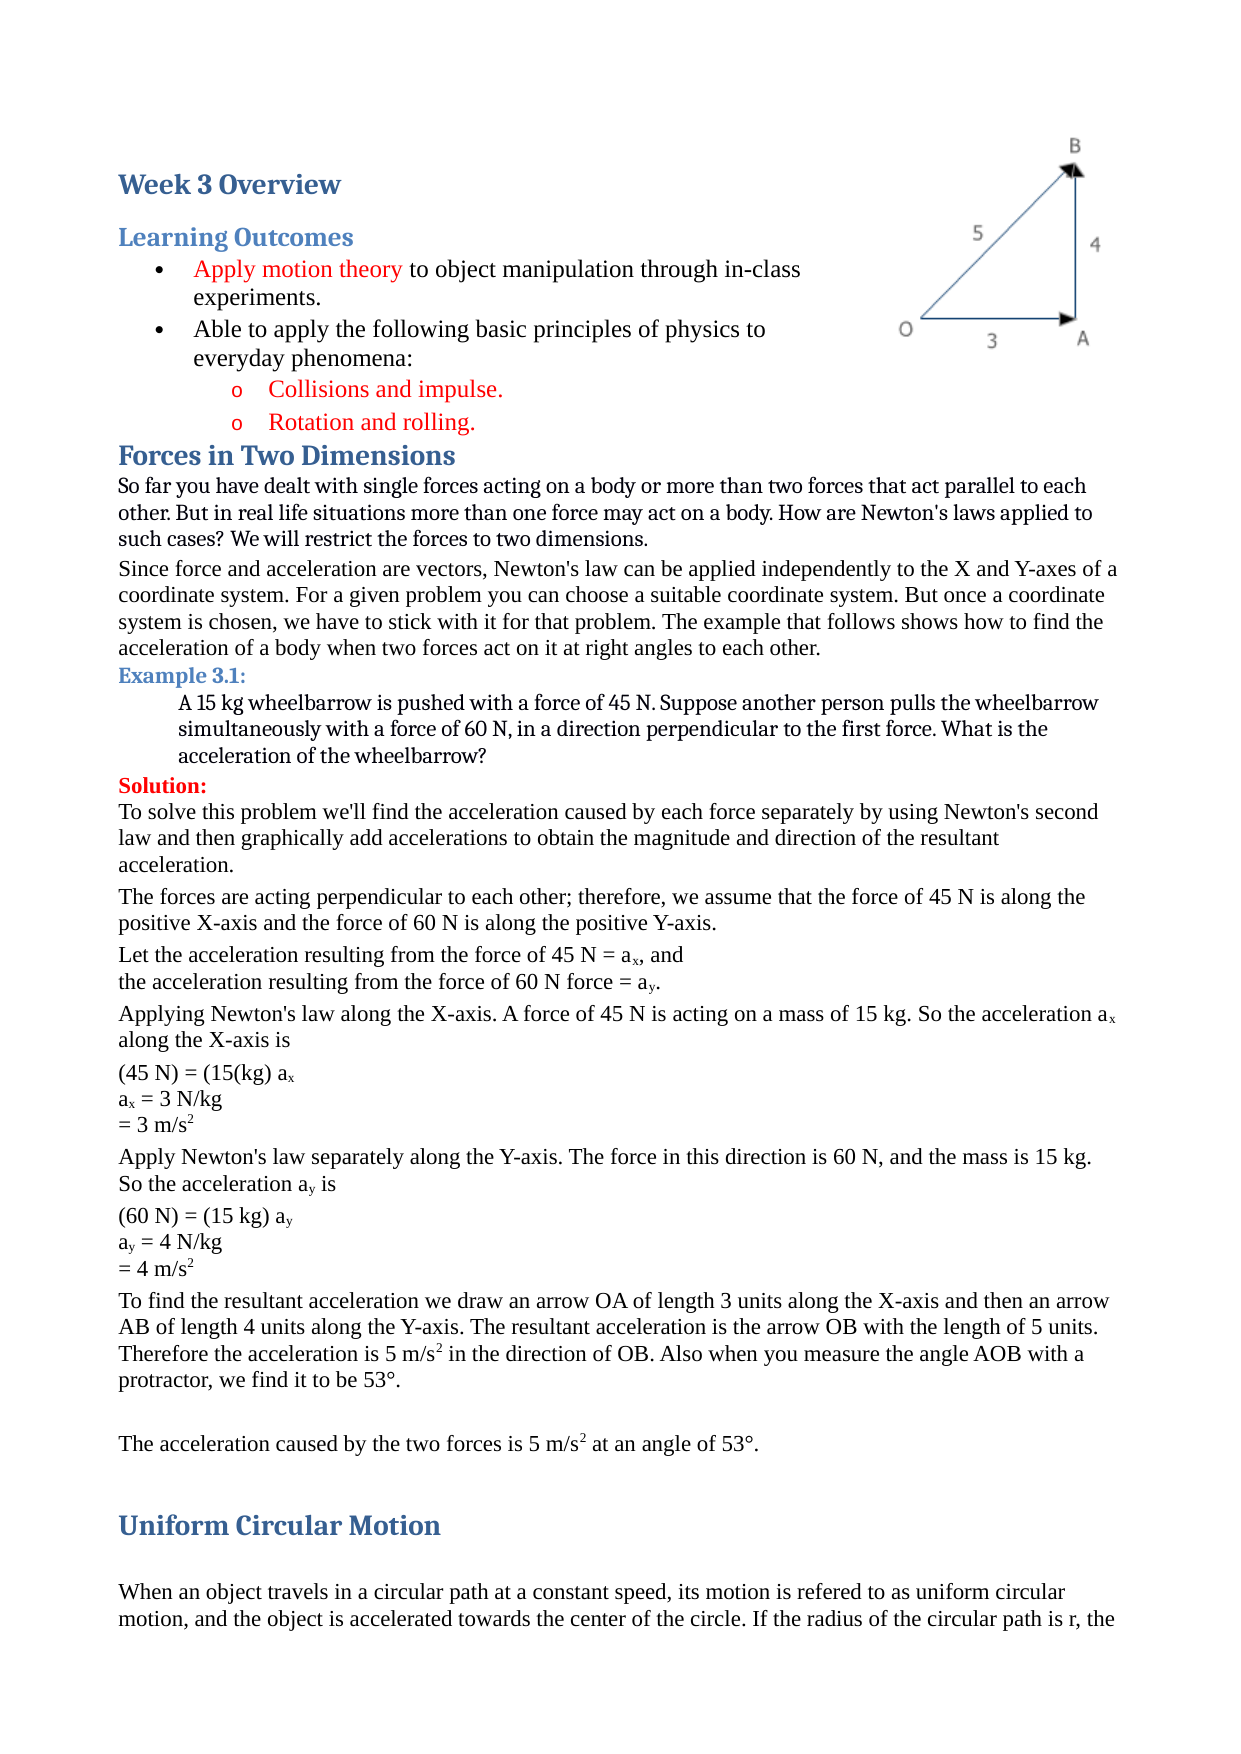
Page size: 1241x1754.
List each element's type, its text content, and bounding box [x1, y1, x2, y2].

subtitle Forces in Two Dimensions So far you have dealt with single forces acting on a body or more than two forces that act parallel to each other. But in real life situations more than one force may act on a body. How are Newton's laws applied to such cases? We will restrict the forces to two dimensions. [118, 439, 1122, 552]
text (60 N) = (15 kg) ay ay = 4 N/kg = 4 m/s2 [118, 1202, 1122, 1281]
list Collisions and impulse. [231, 374, 1122, 404]
text The acceleration caused by the two forces is 5 m/s2 at an angle of 53°. [118, 1430, 1122, 1457]
list Rotation and rolling. [231, 407, 1122, 437]
text Since force and acceleration are vectors, Newton's law can be applied independently to the X and Y-axes of a coordinate system. For a given problem you can choose a suitable coordinate system. But once a coordinate system is chosen, we have to stick with it for that problem. The example that follows shows how to find the acceleration of a body when two forces act on it at right angles to each other. [118, 555, 1122, 660]
subtitle Learning Outcomes [118, 222, 879, 254]
text Solution: To solve this problem we'll find the acceleration caused by each force separately by using Newton's second law and then graphically add accelerations to obtain the magnitude and direction of the resultant acceleration. [118, 772, 1122, 877]
subtitle Uniform Circular Motion [118, 1509, 1122, 1543]
text Apply Newton's law separately along the Y-axis. The force in this direction is 60 N, and the mass is 15 kg. So the acceleration ay is [118, 1143, 1122, 1196]
text To find the resultant acceleration we draw an arrow OA of length 3 units along the X-axis and then an arrow AB of length 4 units along the Y-axis. The resultant acceleration is the arrow OB with the length of 5 units. Therefore the acceleration is 5 m/s2 in the direction of OB. Also when you measure the angle AOB with a protractor, we find it to be 53°. [118, 1287, 1122, 1392]
text Let the acceleration resulting from the force of 45 N = ax, and the acceleration resulting from the force of 60 N force = ay. [118, 941, 1122, 994]
subtitle Week 3 Overview [118, 168, 879, 202]
text Applying Newton's law along the X-axis. A force of 45 N is acting on a mass of 15 kg. So the acceleration ax along the X-axis is [118, 1000, 1122, 1053]
text (45 N) = (15(kg) ax ax = 3 N/kg = 3 m/s2 [118, 1058, 1122, 1138]
subtitle Example 3.1: A 15 kg wheelbarrow is pushed with a force of 45 N. Suppose another person pulls the wheelbarrow simultaneously with a force of 60 N, in a direction perpendicular to the first force. What is the acceleration of the wheelbarrow? [118, 663, 1122, 769]
text When an object travels in a circular path at a constant speed, its motion is refered to as uniform circular motion, and the object is accelerated towards the center of the circle. If the radius of the circular path is r, the [118, 1578, 1122, 1631]
list Apply motion theory to object manipulation through in-class experiments. [156, 254, 879, 311]
text The forces are acting perpendicular to each other; therefore, we assume that the force of 45 N is along the positive X-axis and the force of 60 N is along the positive Y-axis. [118, 883, 1122, 936]
picture [879, 118, 1122, 361]
list Able to apply the following basic principles of physics to everyday phenomena: [156, 314, 1122, 372]
